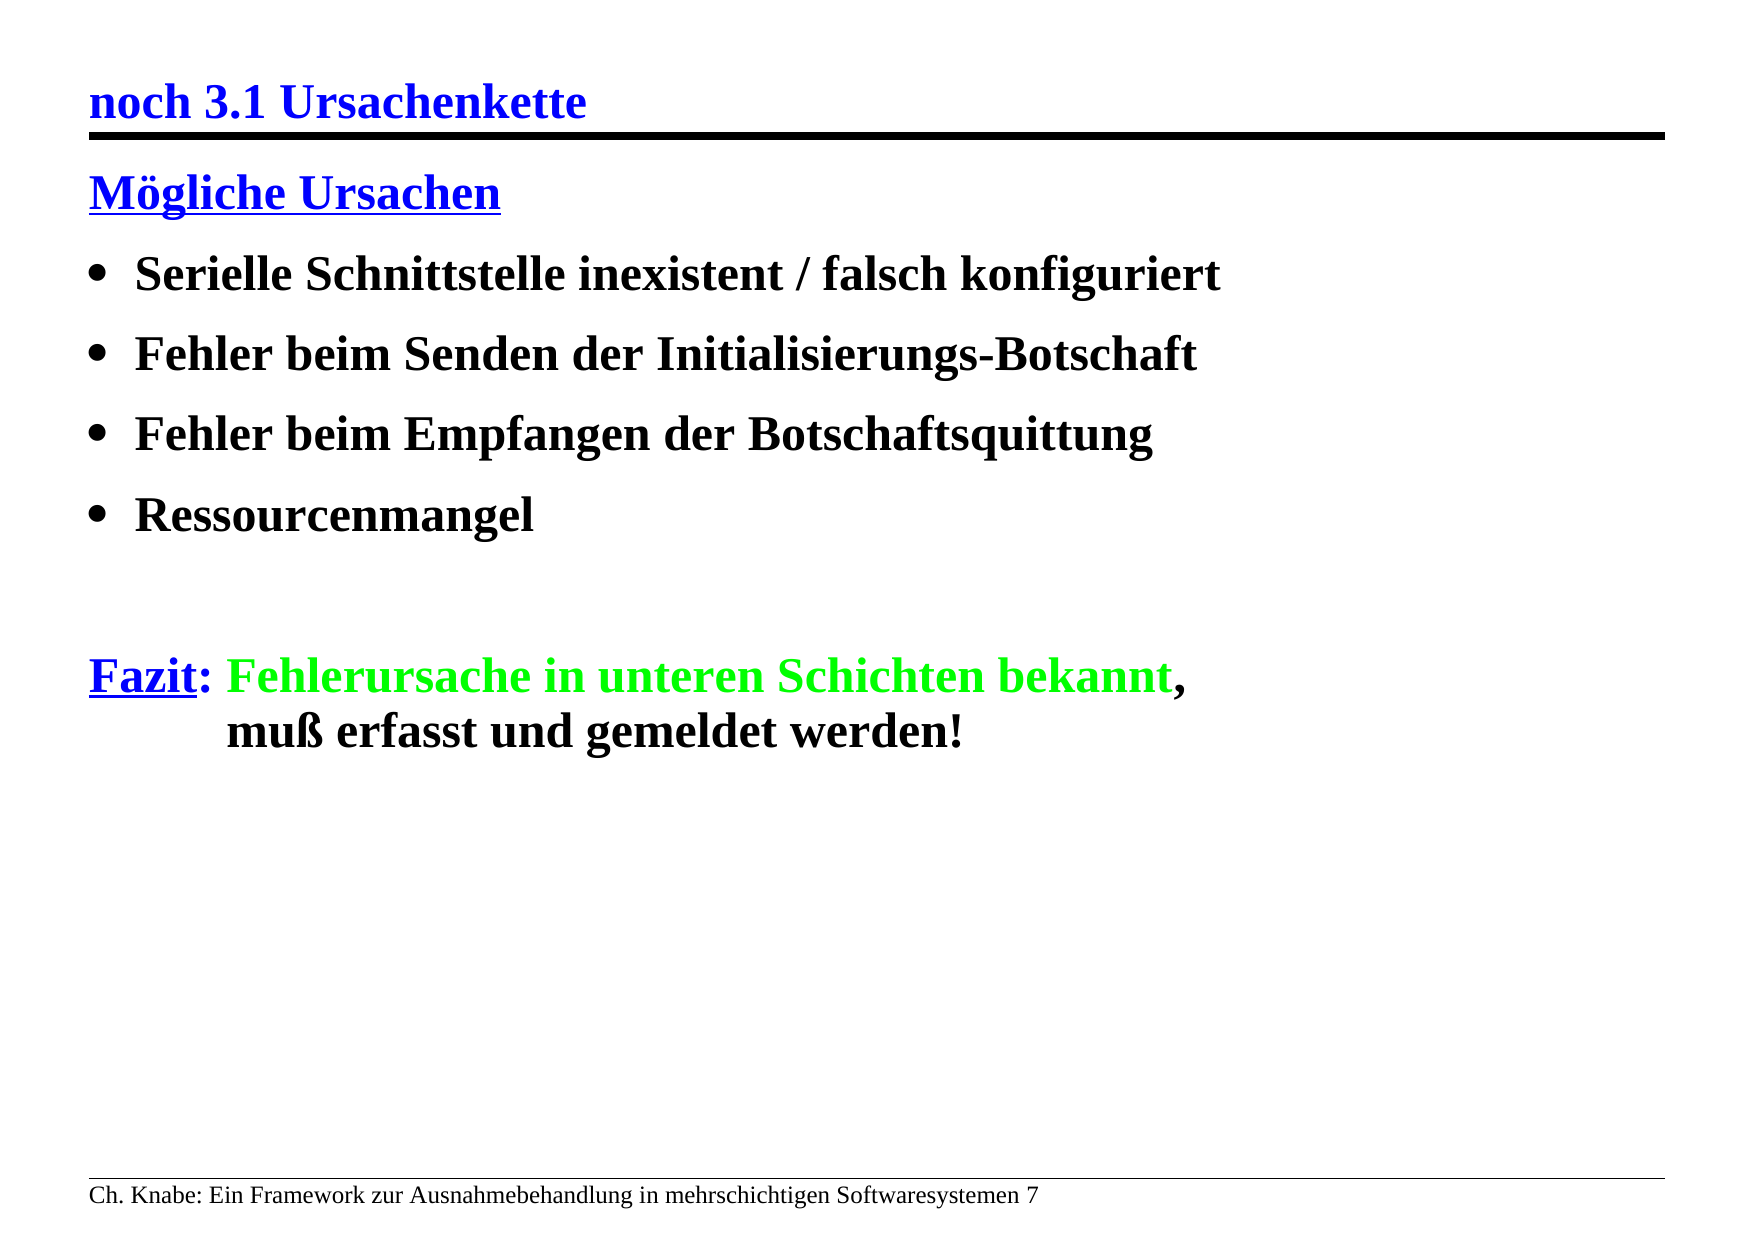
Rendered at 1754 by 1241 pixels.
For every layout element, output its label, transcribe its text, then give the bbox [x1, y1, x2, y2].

text Mögliche Ursachen [89, 165, 1665, 220]
text Ressourcenmangel [89, 487, 1665, 542]
text Fehler beim Senden der Initialisierungs-Botschaft [89, 326, 1665, 381]
text Serielle Schnittstelle inexistent / falsch konfiguriert [89, 245, 1665, 301]
text Fehler beim Empfangen der Botschaftsquittung [89, 406, 1665, 462]
text Fazit: Fehlerursache in unteren Schichten bekannt, muß erfasst und gemeldet werden! [89, 647, 1665, 758]
text noch 3.1 Ursachenkette [89, 74, 1665, 132]
